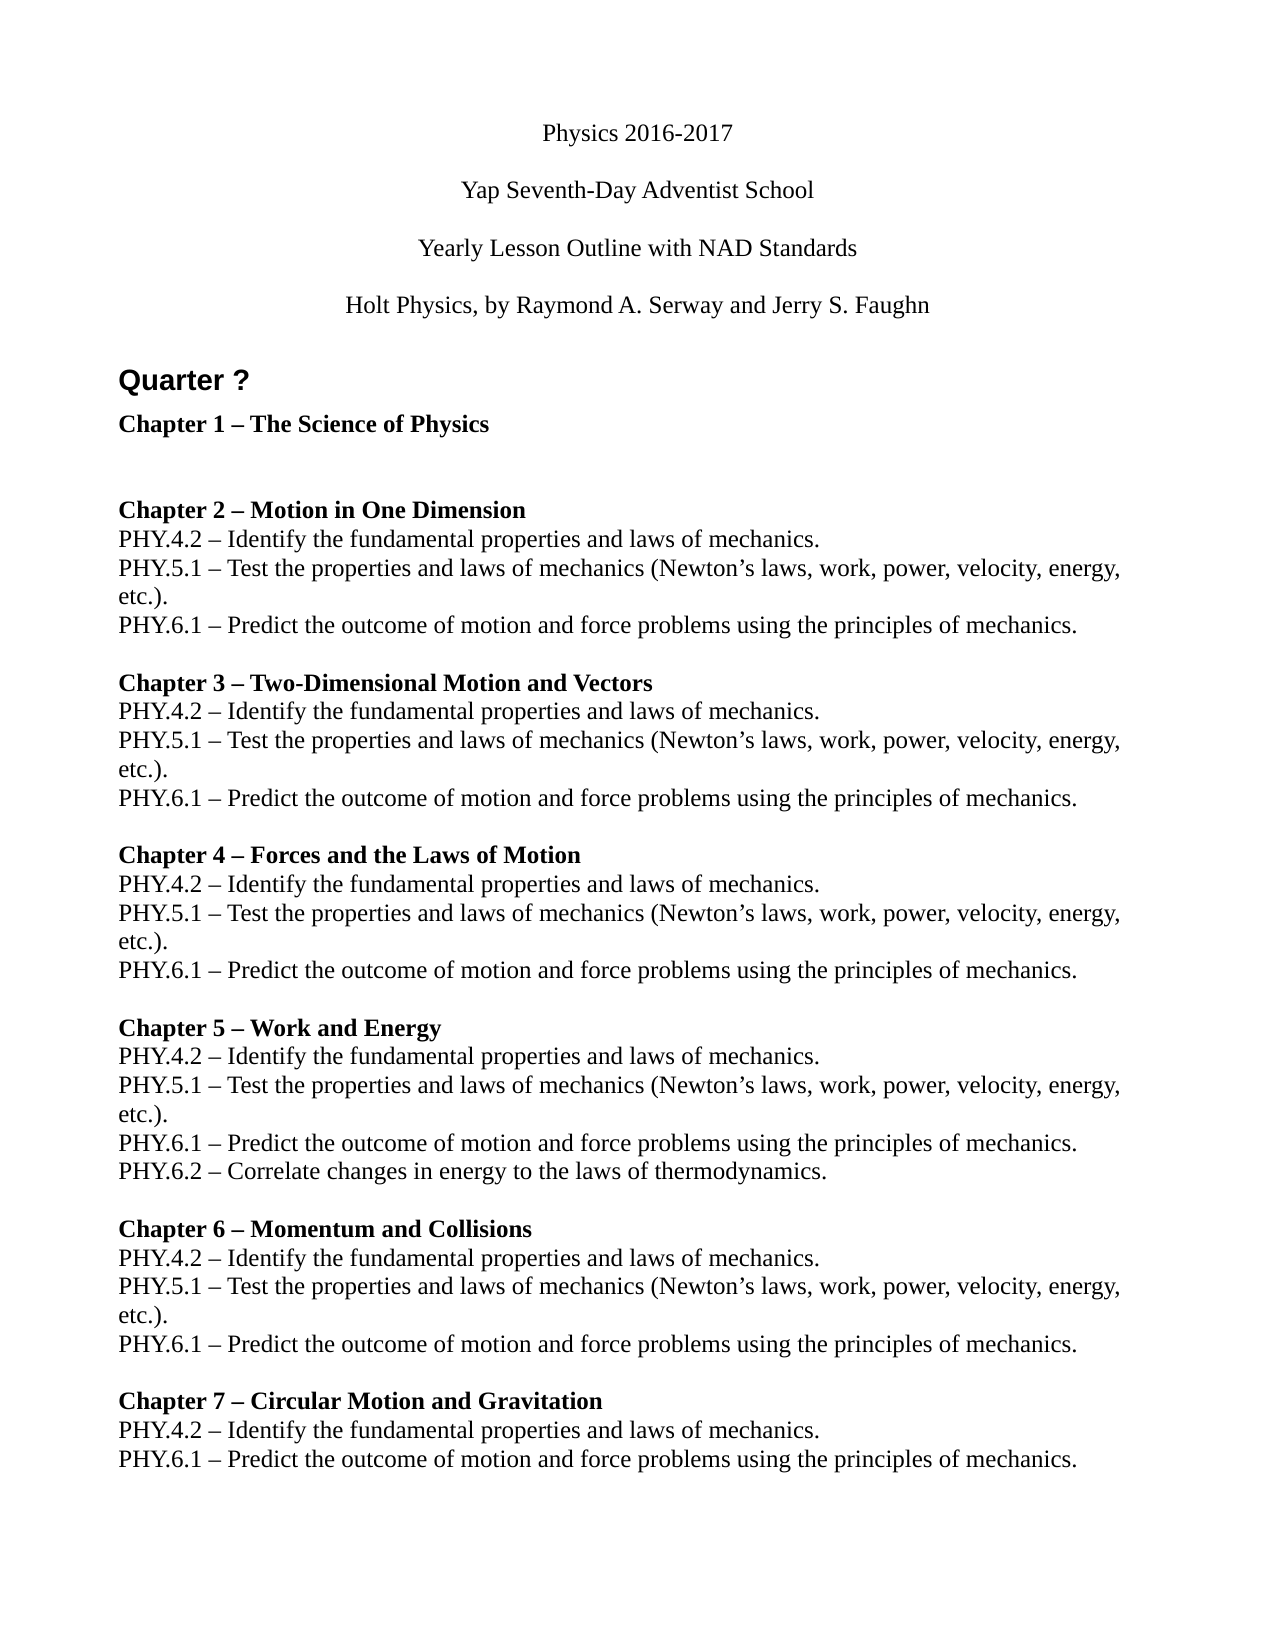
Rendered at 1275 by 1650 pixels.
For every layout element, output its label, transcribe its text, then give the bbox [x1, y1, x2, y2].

text PHY.5.1 – Test the properties and laws of mechanics (Newton’s laws, work, power, velocity, energy, etc.). [118, 725, 1157, 783]
text PHY.6.1 – Predict the outcome of motion and force problems using the principles of mechanics. [118, 1444, 1157, 1473]
text Chapter 5 – Work and Energy [118, 1013, 1157, 1041]
text PHY.6.1 – Predict the outcome of motion and force problems using the principles of mechanics. [118, 1128, 1157, 1156]
text Chapter 1 – The Science of Physics [118, 409, 1157, 438]
text PHY.6.1 – Predict the outcome of motion and force problems using the principles of mechanics. [118, 783, 1157, 811]
text PHY.4.2 – Identify the fundamental properties and laws of mechanics. [118, 869, 1157, 898]
text Holt Physics, by Raymond A. Serway and Jerry S. Faughn [118, 291, 1157, 319]
text PHY.5.1 – Test the properties and laws of mechanics (Newton’s laws, work, power, velocity, energy, etc.). [118, 1271, 1157, 1329]
text PHY.6.2 – Correlate changes in energy to the laws of thermodynamics. [118, 1156, 1157, 1185]
text PHY.6.1 – Predict the outcome of motion and force problems using the principles of mechanics. [118, 610, 1157, 639]
text Chapter 2 – Motion in One Dimension [118, 495, 1157, 524]
text PHY.5.1 – Test the properties and laws of mechanics (Newton’s laws, work, power, velocity, energy, etc.). [118, 898, 1157, 955]
text Chapter 7 – Circular Motion and Gravitation [118, 1386, 1157, 1415]
text Yap Seventh-Day Adventist School [118, 176, 1157, 204]
text Chapter 6 – Momentum and Collisions [118, 1214, 1157, 1243]
text PHY.5.1 – Test the properties and laws of mechanics (Newton’s laws, work, power, velocity, energy, etc.). [118, 553, 1157, 610]
text PHY.5.1 – Test the properties and laws of mechanics (Newton’s laws, work, power, velocity, energy, etc.). [118, 1070, 1157, 1128]
text PHY.4.2 – Identify the fundamental properties and laws of mechanics. [118, 696, 1157, 725]
text Chapter 3 – Two-Dimensional Motion and Vectors [118, 668, 1157, 696]
text Physics 2016-2017 [118, 118, 1157, 147]
text PHY.4.2 – Identify the fundamental properties and laws of mechanics. [118, 524, 1157, 553]
text Yearly Lesson Outline with NAD Standards [118, 233, 1157, 262]
subtitle Quarter ? [118, 363, 1157, 396]
text Chapter 4 – Forces and the Laws of Motion [118, 840, 1157, 869]
text PHY.4.2 – Identify the fundamental properties and laws of mechanics. [118, 1415, 1157, 1444]
text PHY.4.2 – Identify the fundamental properties and laws of mechanics. [118, 1041, 1157, 1070]
text PHY.6.1 – Predict the outcome of motion and force problems using the principles of mechanics. [118, 1329, 1157, 1358]
text PHY.4.2 – Identify the fundamental properties and laws of mechanics. [118, 1243, 1157, 1271]
text PHY.6.1 – Predict the outcome of motion and force problems using the principles of mechanics. [118, 955, 1157, 984]
